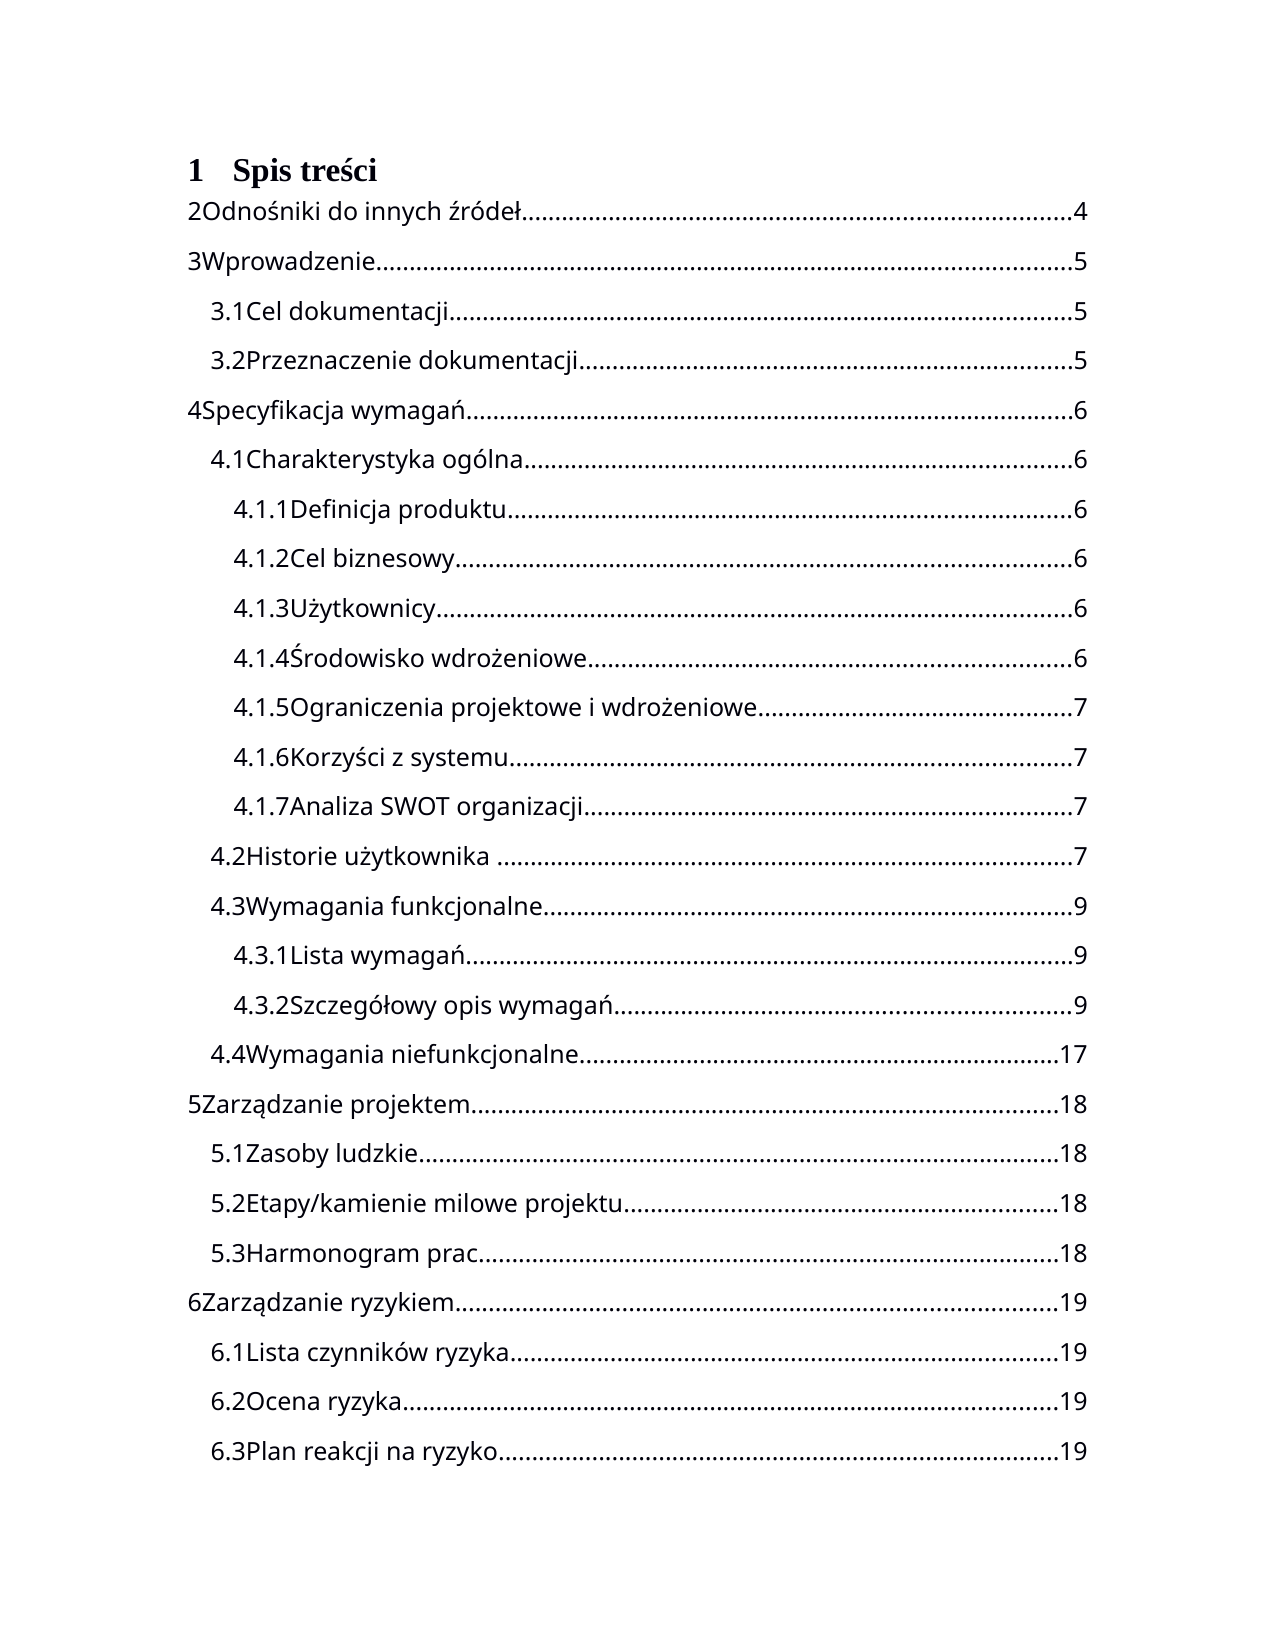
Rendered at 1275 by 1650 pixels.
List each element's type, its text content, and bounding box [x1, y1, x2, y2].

text 4.1.7Analiza SWOT organizacji 7 [233, 789, 1087, 823]
text 4.1.4Środowisko wdrożeniowe 6 [233, 640, 1087, 674]
text 5Zarządzanie projektem 18 [187, 1087, 1087, 1121]
text 4.3Wymagania funkcjonalne 9 [210, 888, 1087, 922]
subtitle Spis treści [187, 150, 1087, 188]
text 4.1.5Ograniczenia projektowe i wdrożeniowe 7 [233, 690, 1087, 724]
text 4.3.1Lista wymagań 9 [233, 938, 1087, 972]
text 4.1Charakterystyka ogólna 6 [210, 442, 1087, 476]
text 4.4Wymagania niefunkcjonalne 17 [210, 1037, 1087, 1071]
text 6.3Plan reakcji na ryzyko 19 [210, 1434, 1087, 1468]
text 6.1Lista czynników ryzyka 19 [210, 1334, 1087, 1368]
text 4.1.2Cel biznesowy 6 [233, 541, 1087, 575]
text 4.1.3Użytkownicy 6 [233, 591, 1087, 625]
text 5.2Etapy/kamienie milowe projektu 18 [210, 1186, 1087, 1220]
text 4.1.6Korzyści z systemu 7 [233, 739, 1087, 773]
text 4.2Historie użytkownika 7 [210, 839, 1087, 873]
text 6Zarządzanie ryzykiem 19 [187, 1285, 1087, 1319]
text 3Wprowadzenie 5 [187, 244, 1087, 278]
text 4.1.1Definicja produktu 6 [233, 492, 1087, 526]
text 5.3Harmonogram prac 18 [210, 1235, 1087, 1269]
text 3.1Cel dokumentacji 5 [210, 293, 1087, 327]
text 4Specyfikacja wymagań 6 [187, 392, 1087, 426]
text 6.2Ocena ryzyka 19 [210, 1384, 1087, 1418]
text 2Odnośniki do innych źródeł 4 [187, 194, 1087, 228]
text 5.1Zasoby ludzkie 18 [210, 1136, 1087, 1170]
text 3.2Przeznaczenie dokumentacji 5 [210, 343, 1087, 377]
text 4.3.2Szczegółowy opis wymagań 9 [233, 987, 1087, 1021]
